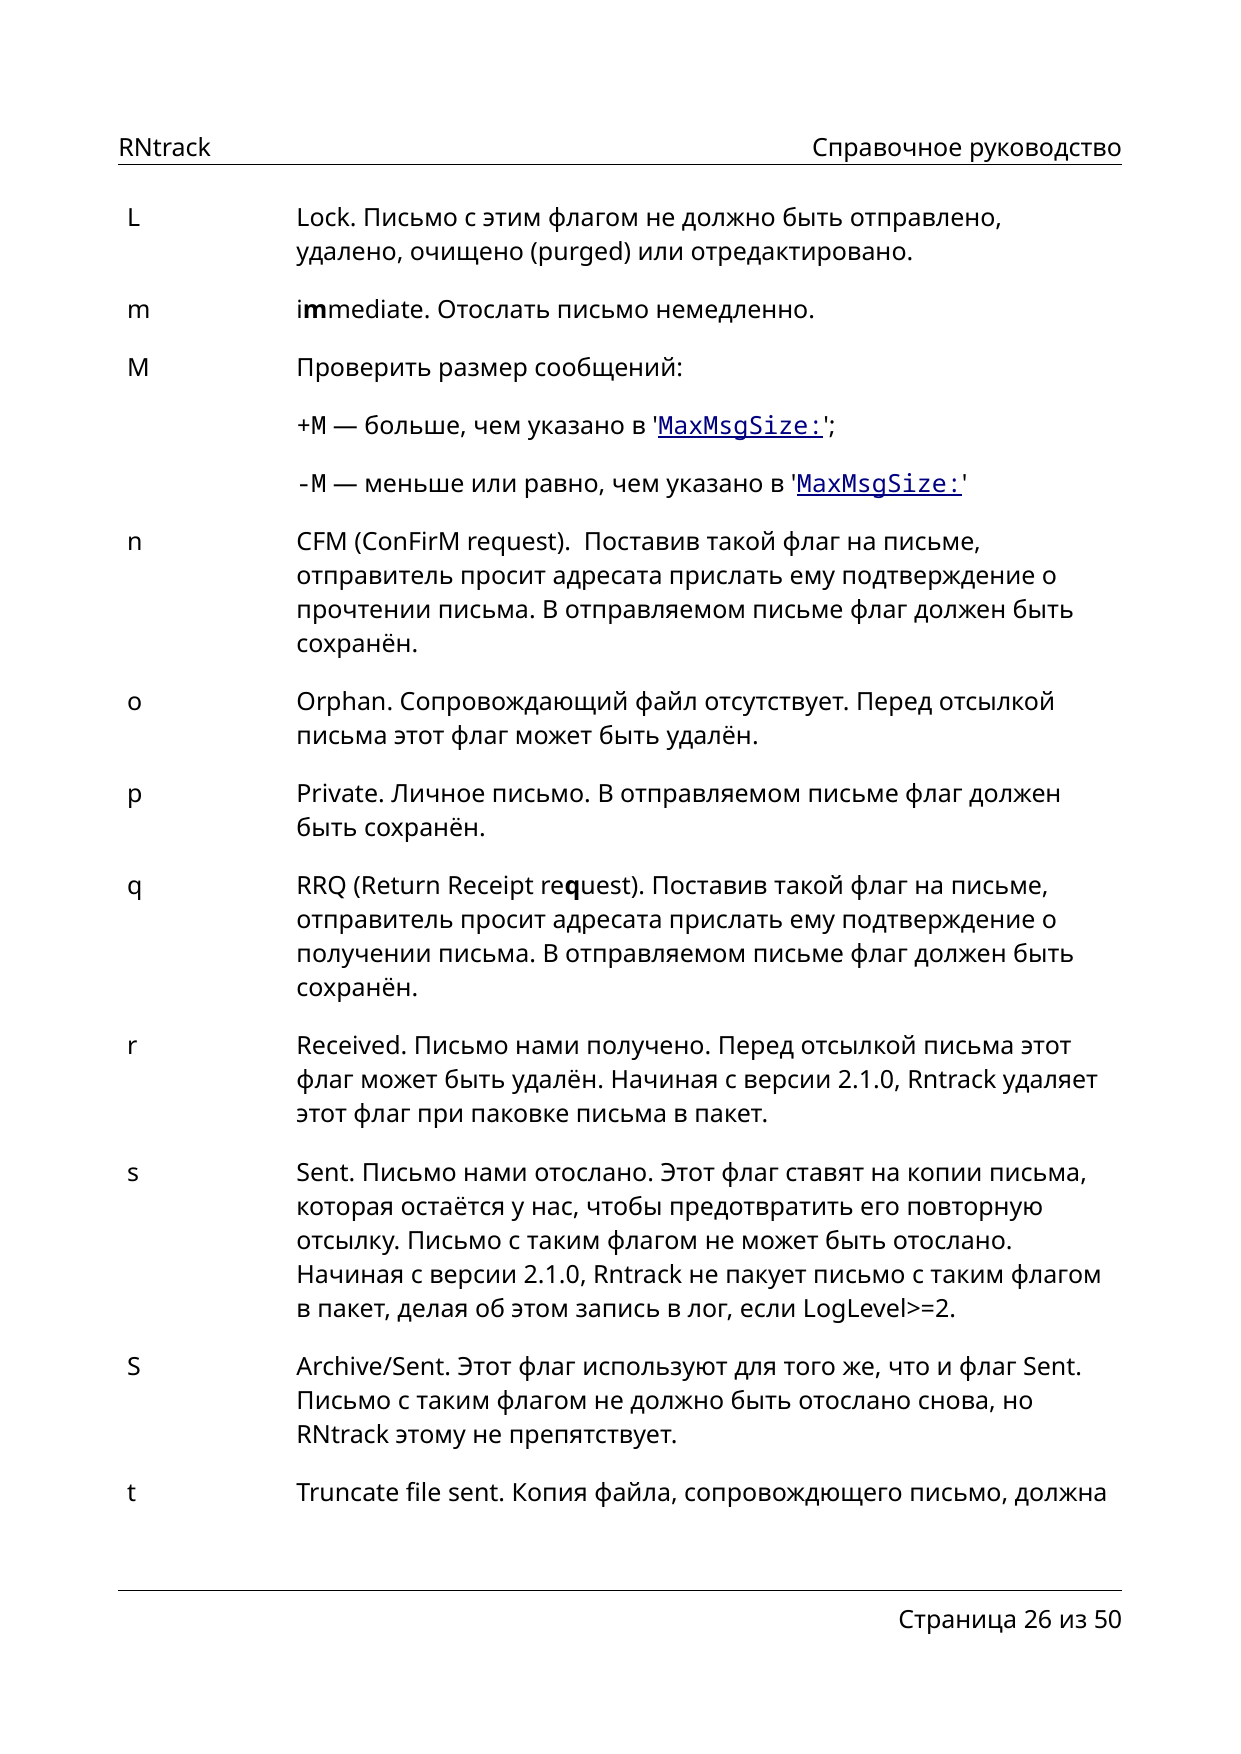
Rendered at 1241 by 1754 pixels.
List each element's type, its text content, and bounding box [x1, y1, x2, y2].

table_cell q [121, 862, 290, 1022]
table_cell Orphan. Сопровождающий файл отсутствует. Перед отсылкой письма этот флаг может быть удалён. [290, 678, 1122, 770]
table_cell n [121, 518, 290, 678]
table_cell Lock. Письмо с этим флагом не должно быть отправлено, удалено, очищено (purged) или отредактировано. [290, 194, 1122, 286]
table_cell Sent. Письмо нами отослано. Этот флаг ставят на копии письма, которая остаётся у нас, чтобы предотвратить его повторную отсылку. Письмо с таким флагом не может быть отослано. Начиная с версии 2.1.0, Rntrack не пакует письмо с таким флагом в пакет, делая об этом запись в лог, если LogLevel>=2. [290, 1149, 1122, 1343]
table_cell t [121, 1469, 290, 1527]
table_cell S [121, 1343, 290, 1469]
table_cell +M — больше, чем указано в 'MaxMsgSize:'; [290, 402, 1122, 460]
table_cell -M — меньше или равно, чем указано в 'MaxMsgSize:' [290, 460, 1122, 518]
table_cell Truncate file sent. Копия файла, сопровождющего письмо, должна [290, 1469, 1122, 1527]
table_cell p [121, 770, 290, 862]
table_cell Received. Письмо нами получено. Перед отсылкой письма этот флаг может быть удалён. Начиная с версии 2.1.0, Rntrack удаляет этот флаг при паковке письма в пакет. [290, 1022, 1122, 1148]
table_cell RRQ (Return Receipt request). Поставив такой флаг на письме, отправитель просит адресата прислать ему подтверждение о получении письма. В отправляемом письме флаг должен быть сохранён. [290, 862, 1122, 1022]
table_cell m [121, 286, 290, 344]
table_cell M [121, 344, 290, 402]
table_cell Проверить размер сообщений: [290, 344, 1122, 402]
table_cell Archive/Sent. Этот флаг используют для того же, что и флаг Sent. Письмо с таким флагом не должно быть отослано снова, но RNtrack этому не препятствует. [290, 1343, 1122, 1469]
table_cell [121, 402, 290, 460]
table_cell s [121, 1149, 290, 1343]
table_cell immediate. Отослать письмо немедленно. [290, 286, 1122, 344]
table_cell r [121, 1022, 290, 1148]
table_cell Private. Личное письмо. В отправляемом письме флаг должен быть сохранён. [290, 770, 1122, 862]
table_cell L [121, 194, 290, 286]
table_cell [121, 460, 290, 518]
table_cell CFM (ConFirM request). Поставив такой флаг на письме, отправитель просит адресата прислать ему подтверждение о прочтении письма. В отправляемом письме флаг должен быть сохранён. [290, 518, 1122, 678]
table_cell o [121, 678, 290, 770]
